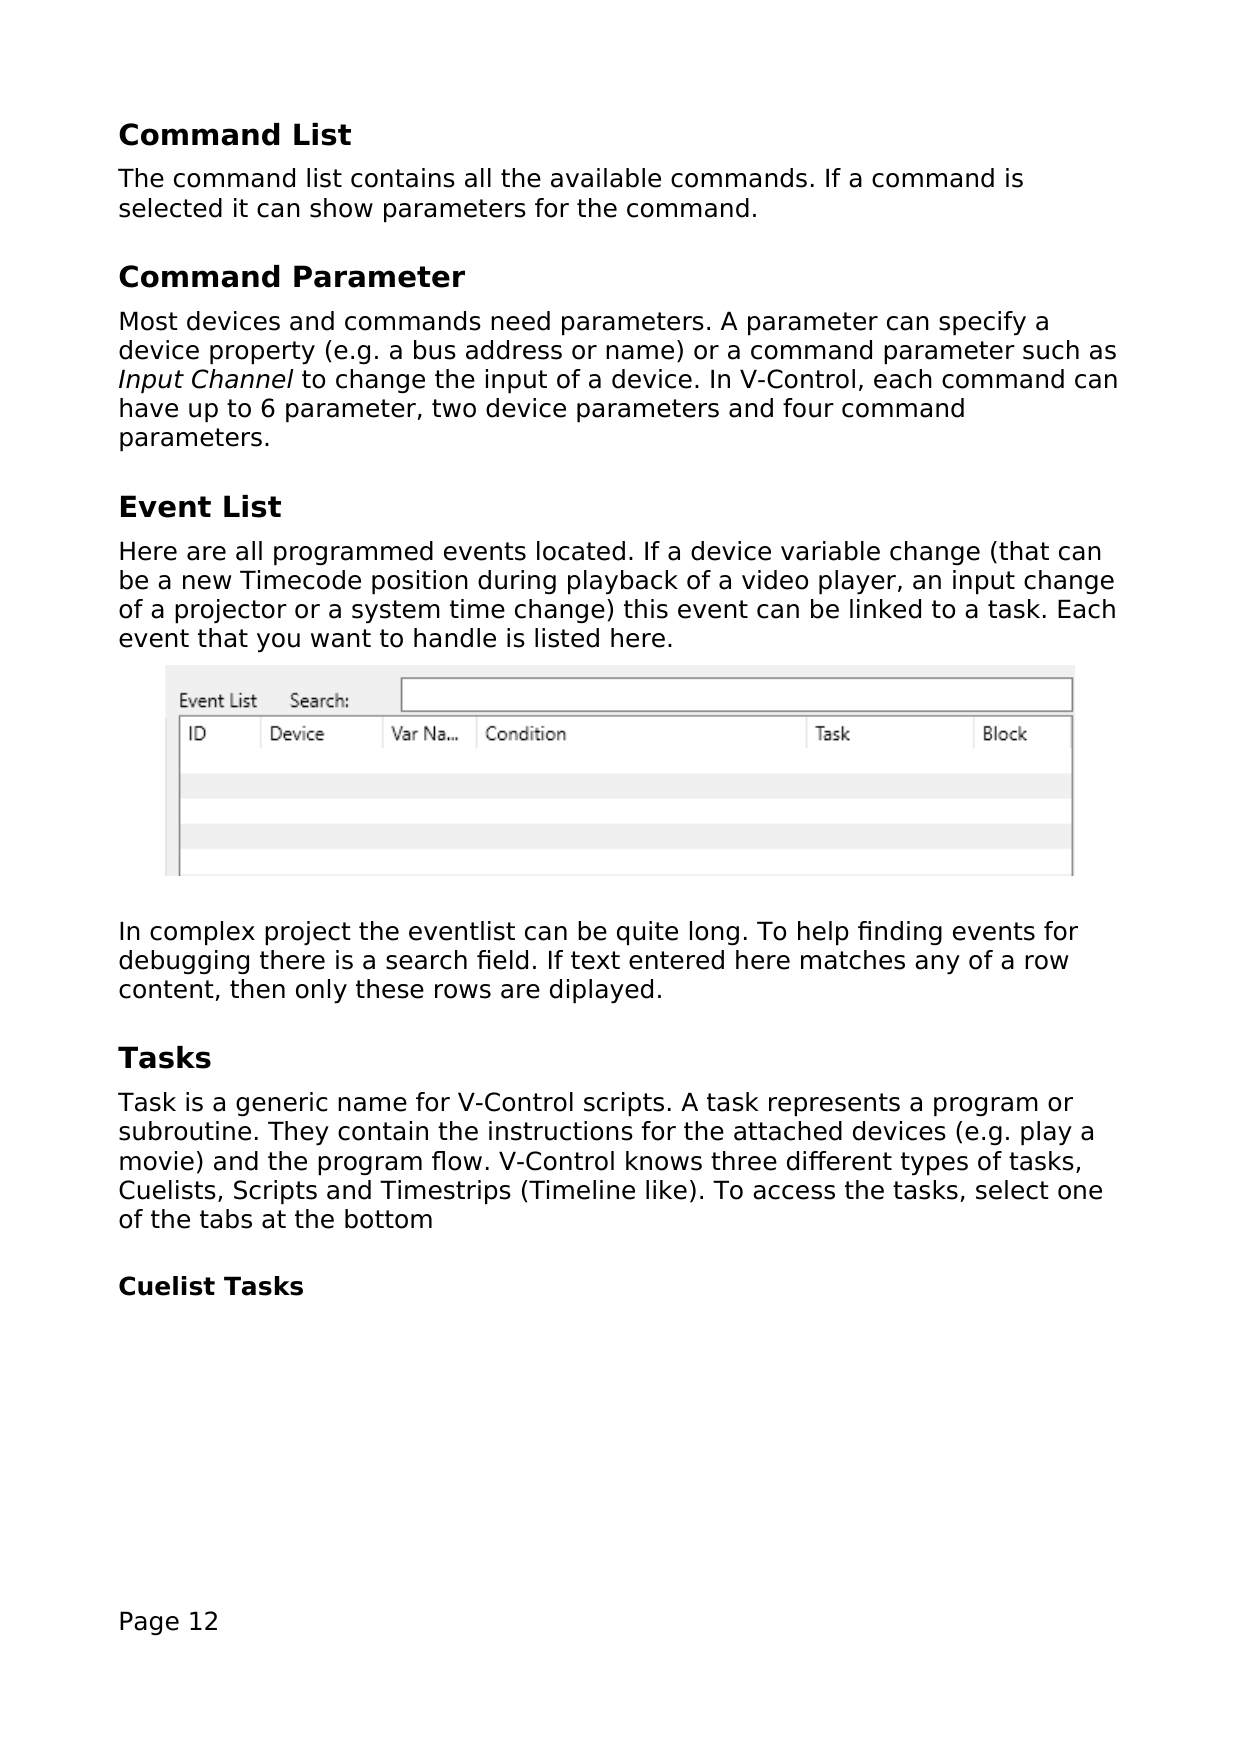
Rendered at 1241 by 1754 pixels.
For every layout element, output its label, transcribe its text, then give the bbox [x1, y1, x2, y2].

subtitle Event List [118, 490, 1122, 524]
subtitle Cuelist Tasks [118, 1272, 1122, 1301]
text In complex project the eventlist can be quite long. To help finding events for debugging there is a search field. If text entered here matches any of a row content, then only these rows are diplayed. [118, 917, 1122, 1004]
subtitle Command List [118, 118, 1122, 152]
text The command list contains all the available commands. If a command is selected it can show parameters for the command. [118, 164, 1122, 223]
text Here are all programmed events located. If a device variable change (that can be a new Timecode position during playback of a video player, an input change of a projector or a system time change) this event can be linked to a task. Each event that you want to handle is listed here. [118, 537, 1122, 653]
text Task is a generic name for V-Control scripts. A task represents a program or subroutine. They contain the instructions for the attached devices (e.g. play a movie) and the program flow. V-Control knows three different types of tasks, Cuelists, Scripts and Timestrips (Timeline like). To access the tasks, select one of the tabs at the bottom [118, 1088, 1122, 1234]
subtitle Command Parameter [118, 260, 1122, 294]
subtitle Tasks [118, 1042, 1122, 1076]
text Most devices and commands need parameters. A parameter can specify a device property (e.g. a bus address or name) or a command parameter such as Input Channel to change the input of a device. In V-Control, each command can have up to 6 parameter, two device parameters and four command parameters. [118, 307, 1122, 453]
picture [165, 665, 1075, 876]
